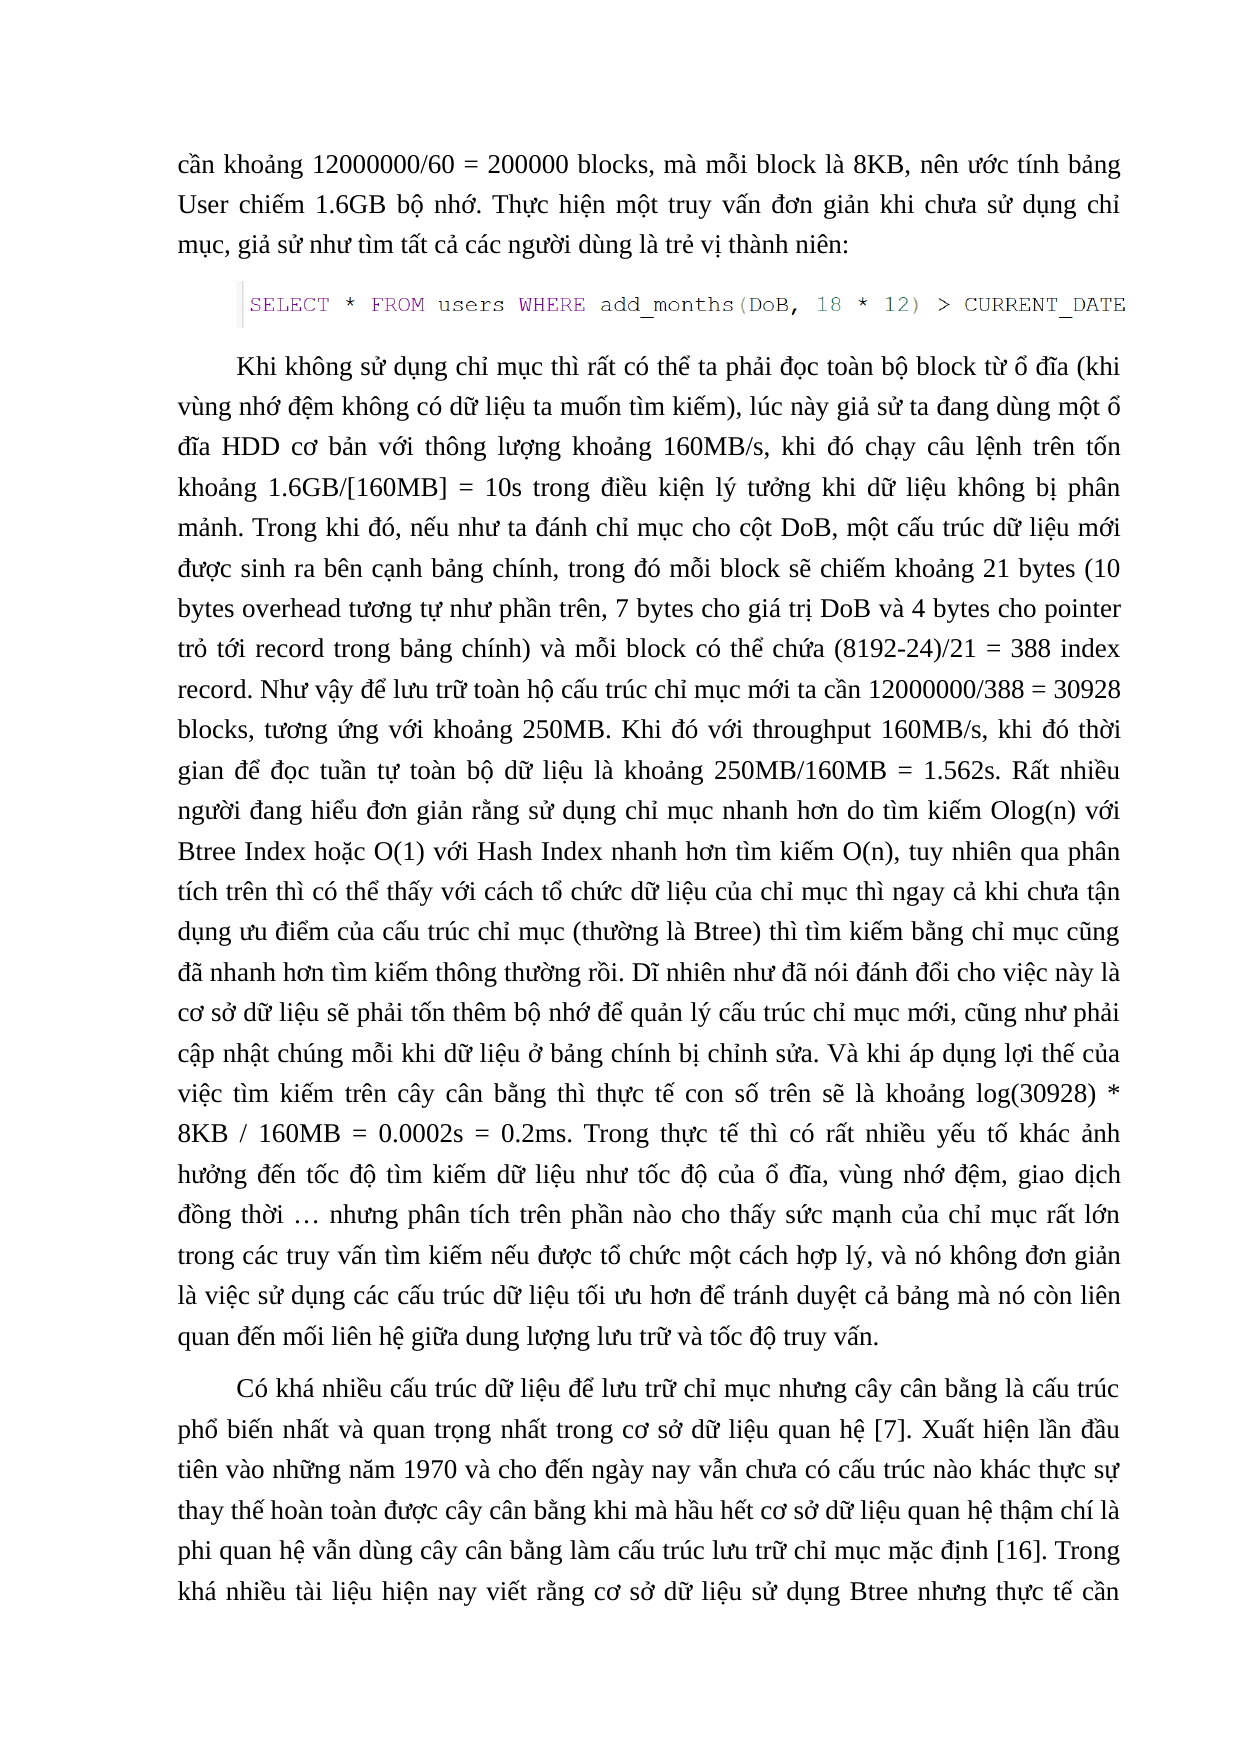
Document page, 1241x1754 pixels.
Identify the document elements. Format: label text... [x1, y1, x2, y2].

text Có khá nhiều cấu trúc dữ liệu để lưu trữ chỉ mục nhưng cây cân bằng là cấu trúc phổ biến nhất và quan trọng nhất trong cơ sở dữ liệu quan hệ [7]. Xuất hiện lần đầu tiên vào những năm 1970 và cho đến ngày nay vẫn chưa có cấu trúc nào khác thực sự thay thế hoàn toàn được cây cân bằng khi mà hầu hết cơ sở dữ liệu quan hệ thậm chí là phi quan hệ vẫn dùng cây cân bằng làm cấu trúc lưu trữ chỉ mục mặc định [16]. Trong khá nhiều tài liệu hiện nay viết rằng cơ sở dữ liệu sử dụng Btree nhưng thực tế cần [177, 1372, 1122, 1606]
picture [236, 281, 1182, 328]
text cần khoảng 12000000/60 = 200000 blocks, mà mỗi block là 8KB, nên ước tính bảng User chiếm 1.6GB bộ nhớ. Thực hiện một truy vấn đơn giản khi chưa sử dụng chỉ mục, giả sử như tìm tất cả các người dùng là trẻ vị thành niên: [177, 148, 1122, 260]
text Khi không sử dụng chỉ mục thì rất có thể ta phải đọc toàn bộ block từ ổ đĩa (khi vùng nhớ đệm không có dữ liệu ta muốn tìm kiếm), lúc này giả sử ta đang dùng một ổ đĩa HDD cơ bản với thông lượng khoảng 160MB/s, khi đó chạy câu lệnh trên tốn khoảng 1.6GB/[160MB] = 10s trong điều kiện lý tưởng khi dữ liệu không bị phân mảnh. Trong khi đó, nếu như ta đánh chỉ mục cho cột DoB, một cấu trúc dữ liệu mới được sinh ra bên cạnh bảng chính, trong đó mỗi block sẽ chiếm khoảng 21 bytes (10 bytes overhead tương tự như phần trên, 7 bytes cho giá trị DoB và 4 bytes cho pointer trỏ tới record trong bảng chính) và mỗi block có thể chứa (8192-24)/21 = 388 index record. Như vậy để lưu trữ toàn hộ cấu trúc chỉ mục mới ta cần 12000000/388 = 30928 blocks, tương ứng với khoảng 250MB. Khi đó với throughput 160MB/s, khi đó thời gian để đọc tuần tự toàn bộ dữ liệu là khoảng 250MB/160MB = 1.562s. Rất nhiều người đang hiểu đơn giản rằng sử dụng chỉ mục nhanh hơn do tìm kiếm Olog(n) với Btree Index hoặc O(1) với Hash Index nhanh hơn tìm kiếm O(n), tuy nhiên qua phân tích trên thì có thể thấy với cách tổ chức dữ liệu của chỉ mục thì ngay cả khi chưa tận dụng ưu điểm của cấu trúc chỉ mục (thường là Btree) thì tìm kiếm bằng chỉ mục cũng đã nhanh hơn tìm kiếm thông thường rồi. Dĩ nhiên như đã nói đánh đổi cho việc này là cơ sở dữ liệu sẽ phải tốn thêm bộ nhớ để quản lý cấu trúc chỉ mục mới, cũng như phải cập nhật chúng mỗi khi dữ liệu ở bảng chính bị chỉnh sửa. Và khi áp dụng lợi thế của việc tìm kiếm trên cây cân bằng thì thực tế con số trên sẽ là khoảng log(30928) * 8KB / 160MB = 0.0002s = 0.2ms. Trong thực tế thì có rất nhiều yếu tố khác ảnh hưởng đến tốc độ tìm kiếm dữ liệu như tốc độ của ổ đĩa, vùng nhớ đệm, giao dịch đồng thời … nhưng phân tích trên phần nào cho thấy sức mạnh của chỉ mục rất lớn trong các truy vấn tìm kiếm nếu được tổ chức một cách hợp lý, và nó không đơn giản là việc sử dụng các cấu trúc dữ liệu tối ưu hơn để tránh duyệt cả bảng mà nó còn liên quan đến mối liên hệ giữa dung lượng lưu trữ và tốc độ truy vấn. [177, 349, 1122, 1351]
